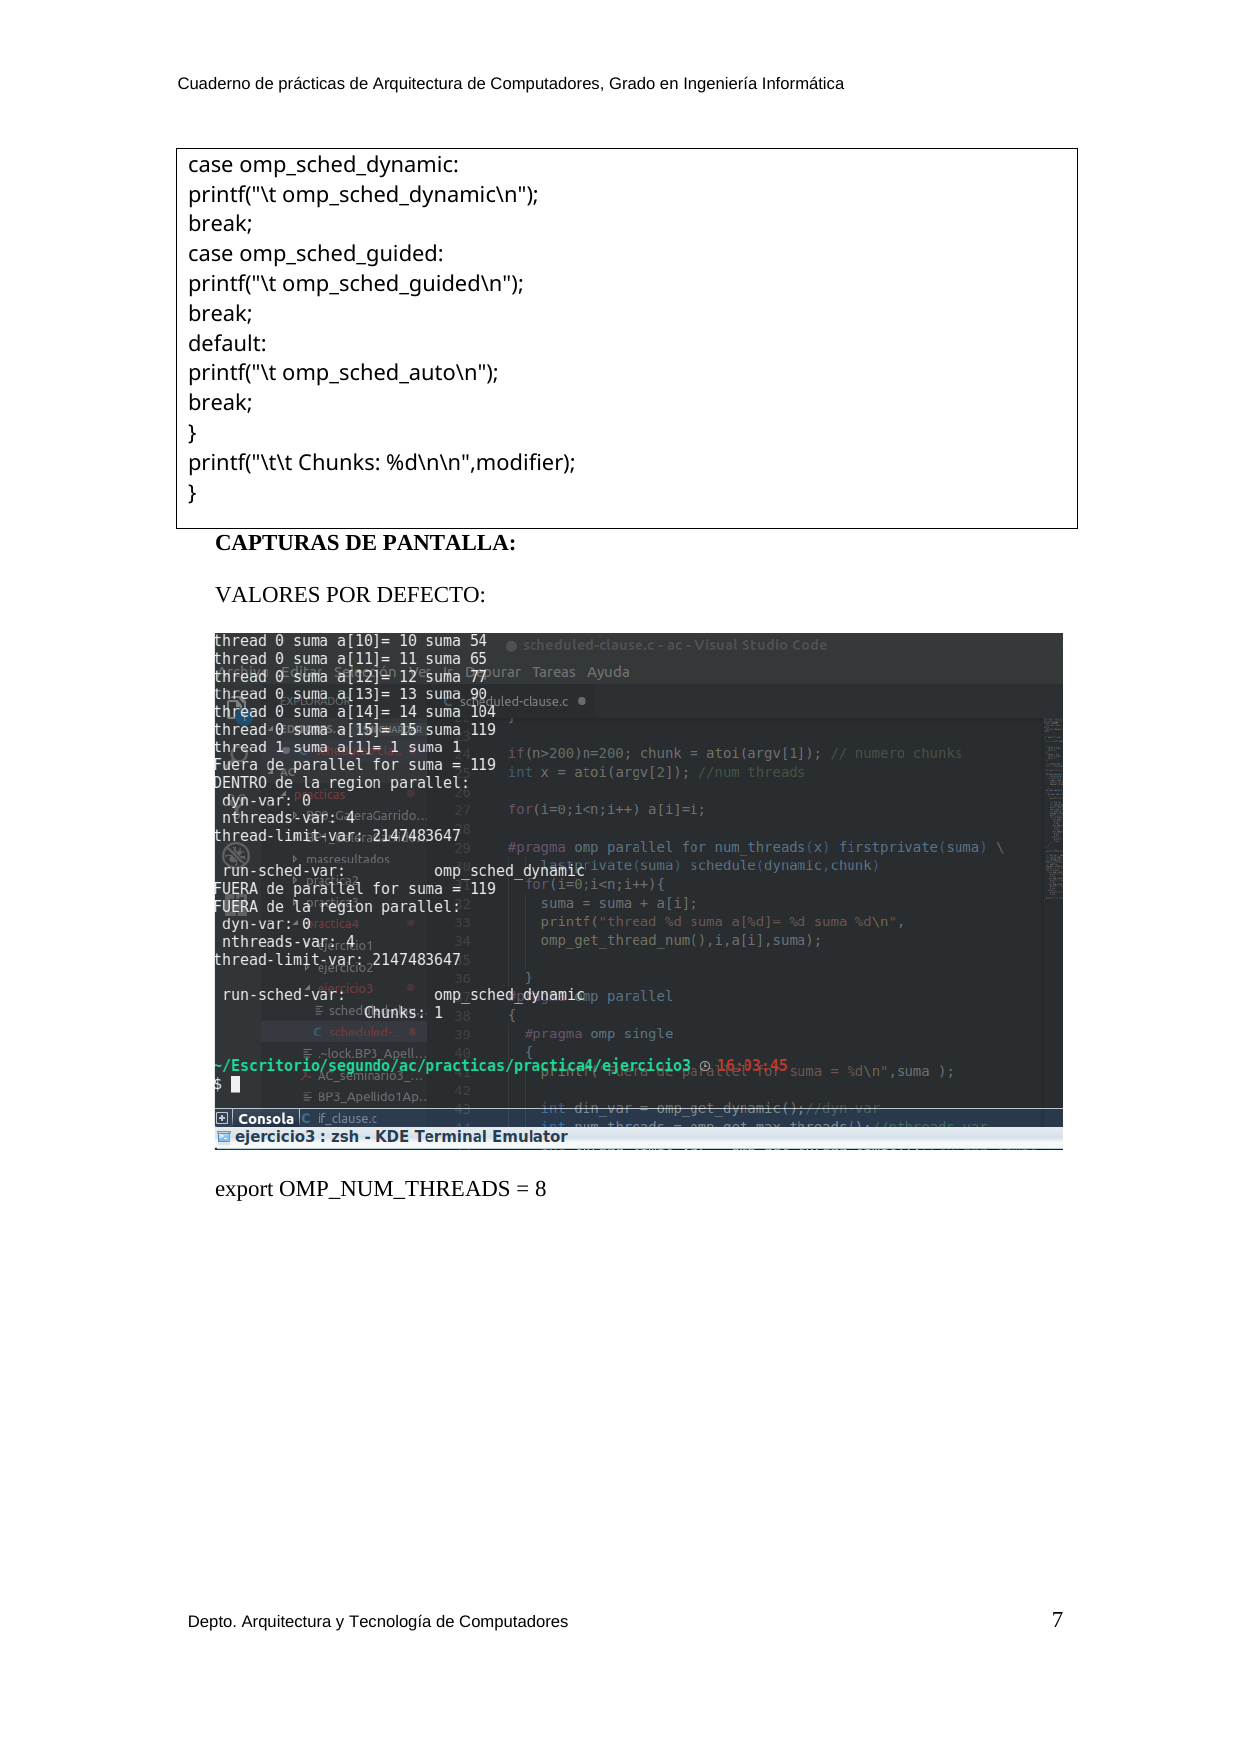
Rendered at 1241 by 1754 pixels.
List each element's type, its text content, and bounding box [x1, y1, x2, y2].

picture [214, 633, 1063, 1150]
text CAPTURAS DE PANTALLA: [215, 529, 1063, 555]
table_header case omp_sched_dynamic: printf("\t omp_sched_dynamic\n"); break; case omp_sched_guided: printf("\t omp_sched_guided\n"); break; default: printf("\t omp_sched_auto\n"); break; } printf("\t\t Chunks: %d\n\n",modifier); } [177, 149, 1077, 527]
text export OMP_NUM_THREADS = 8 [215, 1176, 1063, 1202]
text VALORES POR DEFECTO: [215, 581, 1063, 608]
